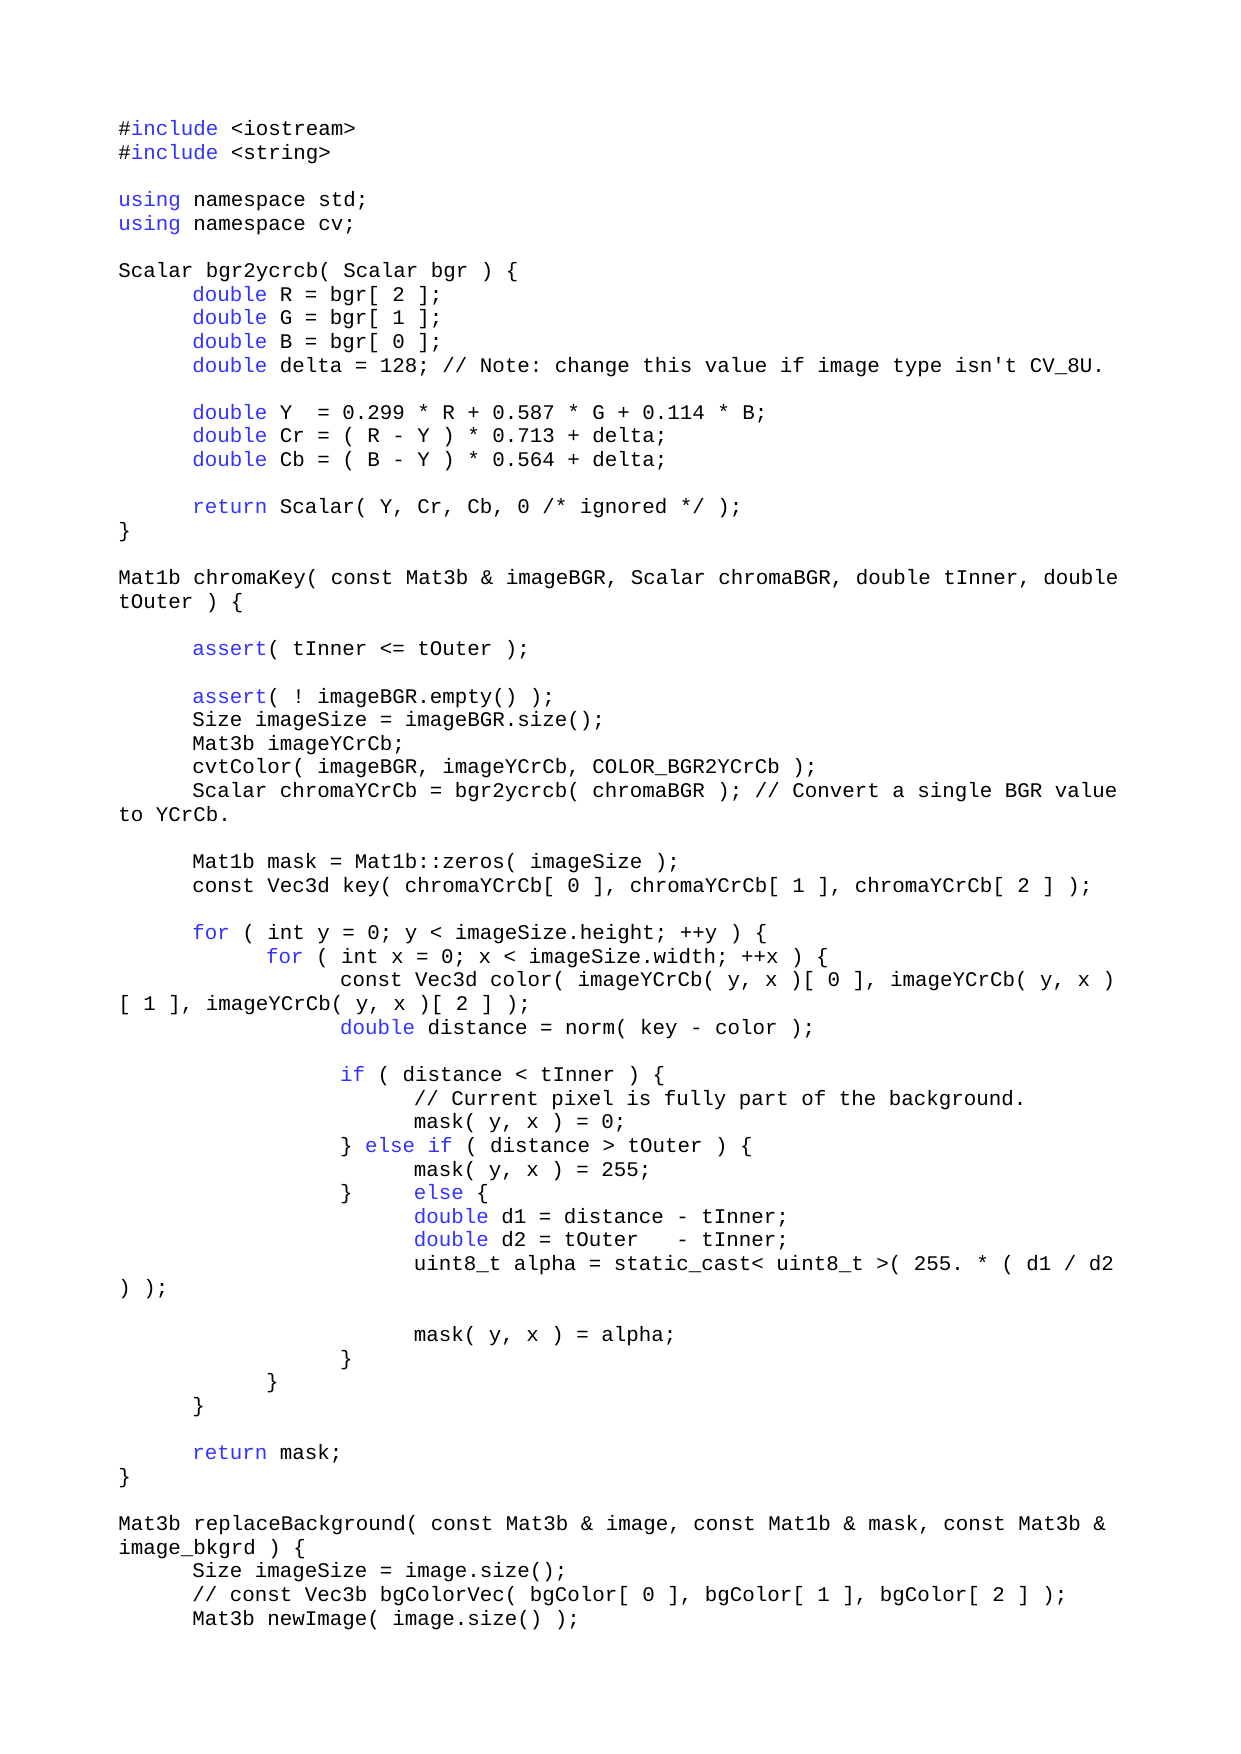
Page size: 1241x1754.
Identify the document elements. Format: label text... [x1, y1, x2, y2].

text } [118, 520, 1122, 544]
text double d2 = tOuter - tInner; [118, 1229, 1122, 1253]
text Mat1b chromaKey( const Mat3b & imageBGR, Scalar chromaBGR, double tInner, double tOuter ) { [118, 567, 1122, 615]
text } [118, 1371, 1122, 1395]
text #include <iostream> [118, 118, 1122, 142]
text const Vec3d key( chromaYCrCb[ 0 ], chromaYCrCb[ 1 ], chromaYCrCb[ 2 ] ); [118, 875, 1122, 898]
text using namespace cv; [118, 213, 1122, 236]
text return mask; [118, 1442, 1122, 1466]
text } else if ( distance > tOuter ) { [118, 1135, 1122, 1158]
text mask( y, x ) = 0; [118, 1111, 1122, 1135]
text double Y = 0.299 * R + 0.587 * G + 0.114 * B; [118, 402, 1122, 426]
text return Scalar( Y, Cr, Cb, 0 /* ignored */ ); [118, 496, 1122, 520]
text double B = bgr[ 0 ]; [118, 331, 1122, 354]
text Mat3b imageYCrCb; [118, 733, 1122, 757]
text Mat3b replaceBackground( const Mat3b & image, const Mat1b & mask, const Mat3b & image_bkgrd ) { [118, 1513, 1122, 1561]
text #include <string> [118, 142, 1122, 165]
text mask( y, x ) = alpha; [118, 1324, 1122, 1348]
text } [118, 1466, 1122, 1489]
text double G = bgr[ 1 ]; [118, 307, 1122, 331]
text } else { [118, 1182, 1122, 1206]
text mask( y, x ) = 255; [118, 1158, 1122, 1182]
text if ( distance < tInner ) { [118, 1064, 1122, 1088]
text const Vec3d color( imageYCrCb( y, x )[ 0 ], imageYCrCb( y, x )[ 1 ], imageYCrCb( y, x )[ 2 ] ); [118, 969, 1122, 1017]
text assert( ! imageBGR.empty() ); [118, 686, 1122, 709]
text double delta = 128; // Note: change this value if image type isn't CV_8U. [118, 354, 1122, 378]
text for ( int x = 0; x < imageSize.width; ++x ) { [118, 946, 1122, 969]
text for ( int y = 0; y < imageSize.height; ++y ) { [118, 922, 1122, 946]
text double R = bgr[ 2 ]; [118, 284, 1122, 307]
text cvtColor( imageBGR, imageYCrCb, COLOR_BGR2YCrCb ); [118, 757, 1122, 780]
text double Cr = ( R - Y ) * 0.713 + delta; [118, 426, 1122, 449]
text Size imageSize = image.size(); [118, 1561, 1122, 1584]
text using namespace std; [118, 189, 1122, 213]
text Scalar chromaYCrCb = bgr2ycrcb( chromaBGR ); // Convert a single BGR value to YCrCb. [118, 780, 1122, 827]
text } [118, 1348, 1122, 1371]
text double distance = norm( key - color ); [118, 1017, 1122, 1040]
text Mat1b mask = Mat1b::zeros( imageSize ); [118, 851, 1122, 875]
text Size imageSize = imageBGR.size(); [118, 709, 1122, 733]
text // Current pixel is fully part of the background. [118, 1088, 1122, 1111]
text Mat3b newImage( image.size() ); [118, 1608, 1122, 1631]
text assert( tInner <= tOuter ); [118, 638, 1122, 662]
text } [118, 1395, 1122, 1419]
text Scalar bgr2ycrcb( Scalar bgr ) { [118, 260, 1122, 284]
text // const Vec3b bgColorVec( bgColor[ 0 ], bgColor[ 1 ], bgColor[ 2 ] ); [118, 1584, 1122, 1608]
text double d1 = distance - tInner; [118, 1206, 1122, 1229]
text double Cb = ( B - Y ) * 0.564 + delta; [118, 449, 1122, 473]
text uint8_t alpha = static_cast< uint8_t >( 255. * ( d1 / d2 ) ); [118, 1253, 1122, 1300]
